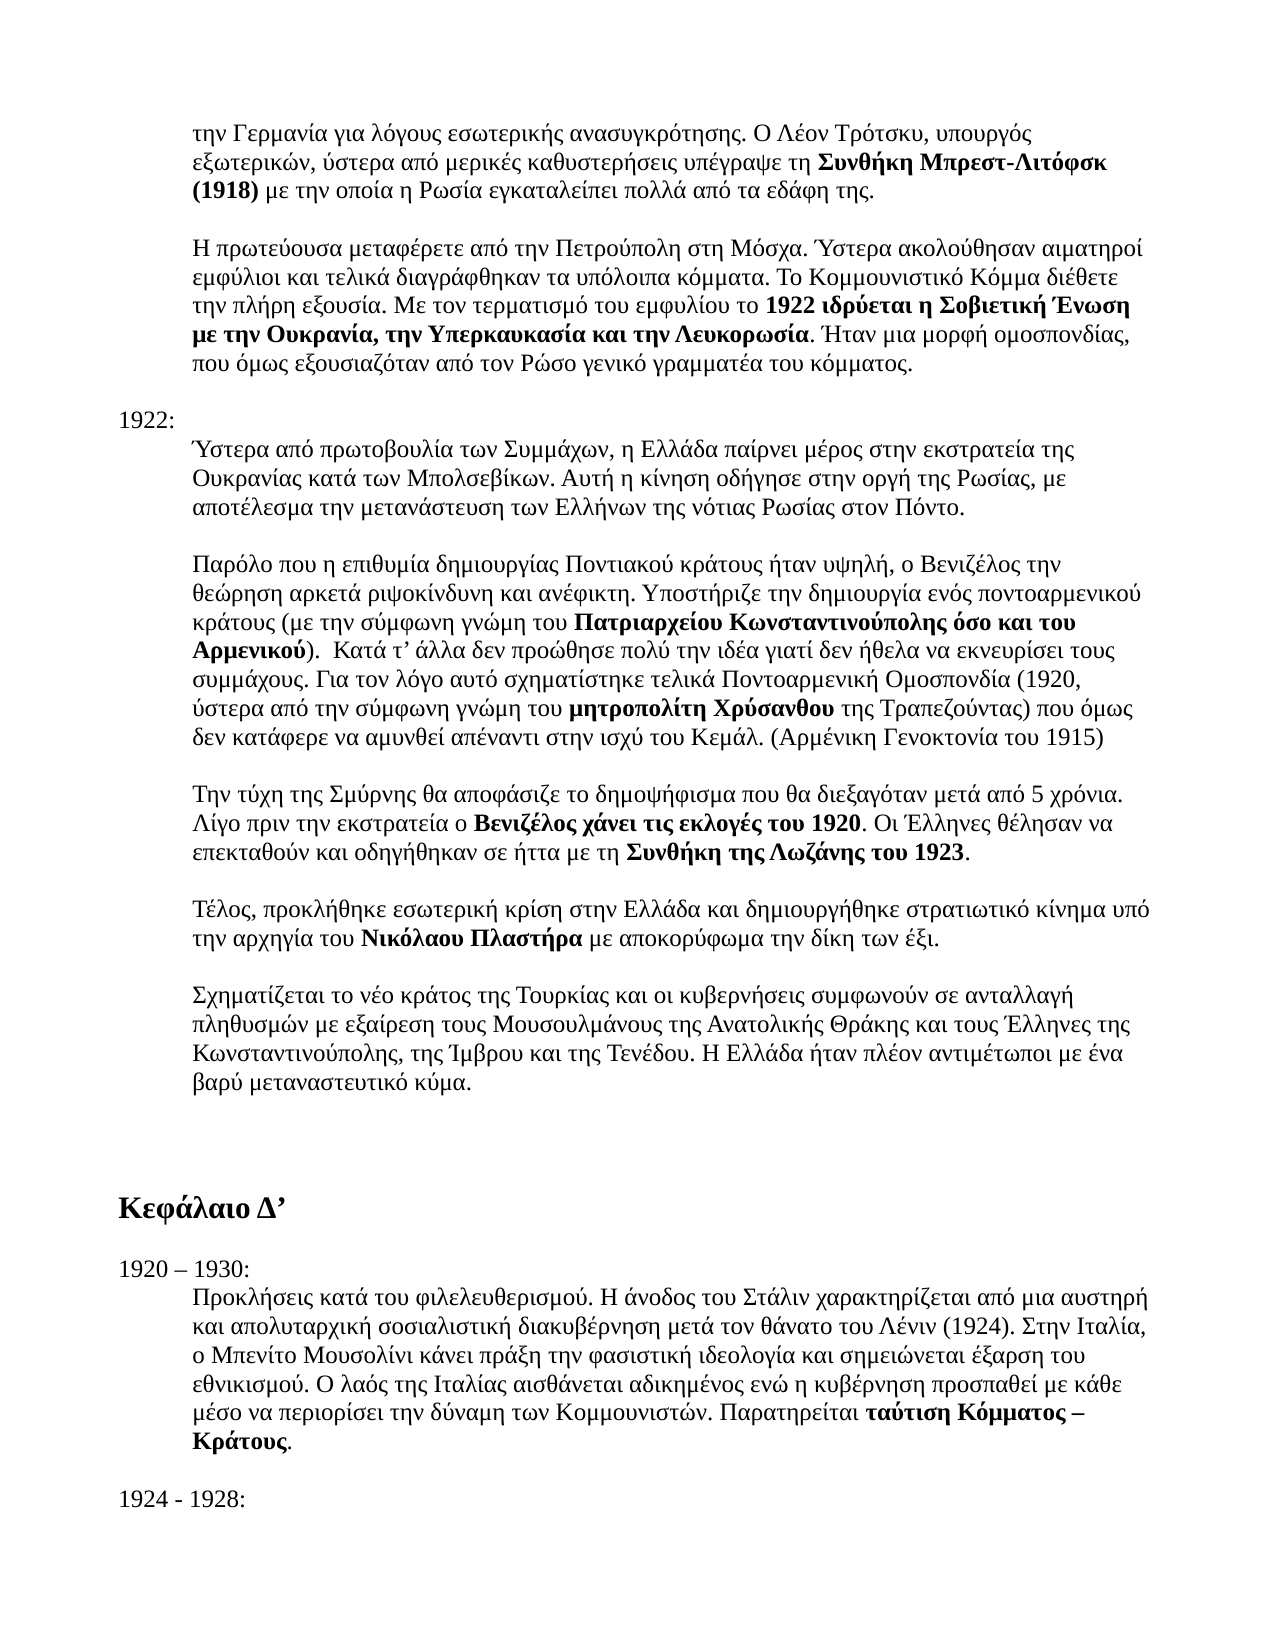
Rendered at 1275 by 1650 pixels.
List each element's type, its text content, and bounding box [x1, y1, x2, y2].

text 1922: [118, 406, 1157, 434]
text Ύστερα από πρωτοβουλία των Συμμάχων, η Ελλάδα παίρνει μέρος στην εκστρατεία της Ουκρανίας κατά των Μπολσεβίκων. Αυτή η κίνηση οδήγησε στην οργή της Ρωσίας, με αποτέλεσμα την μετανάστευση των Ελλήνων της νότιας Ρωσίας στον Πόντο. [192, 434, 1157, 521]
text Σχηματίζεται το νέο κράτος της Τουρκίας και οι κυβερνήσεις συμφωνούν σε ανταλλαγή πληθυσμών με εξαίρεση τους Μουσουλμάνους της Ανατολικής Θράκης και τους Έλληνες της Κωνσταντινούπολης, της Ίμβρου και της Τενέδου. Η Ελλάδα ήταν πλέον αντιμέτωποι με ένα βαρύ μεταναστευτικό κύμα. [192, 981, 1157, 1096]
text 1924 - 1928: [118, 1484, 1157, 1512]
text Προκλήσεις κατά του φιλελευθερισμού. Η άνοδος του Στάλιν χαρακτηρίζεται από μια αυστηρή και απολυταρχική σοσιαλιστική διακυβέρνηση μετά τον θάνατο του Λένιν (1924). Στην Ιταλία, ο Μπενίτο Μουσολίνι κάνει πράξη την φασιστική ιδεολογία και σημειώνεται έξαρση του εθνικισμού. Ο λαός της Ιταλίας αισθάνεται αδικημένος ενώ η κυβέρνηση προσπαθεί με κάθε μέσο να περιορίσει την δύναμη των Κομμουνιστών. Παρατηρείται ταύτιση Κόμματος – Κράτους. [192, 1282, 1157, 1455]
text Λίγο πριν την εκστρατεία ο Βενιζέλος χάνει τις εκλογές του 1920. Οι Έλληνες θέλησαν να επεκταθούν και οδηγήθηκαν σε ήττα με τη Συνθήκη της Λωζάνης του 1923. [192, 808, 1157, 866]
text 1920 – 1930: [118, 1254, 1157, 1282]
text Τέλος, προκλήθηκε εσωτερική κρίση στην Ελλάδα και δημιουργήθηκε στρατιωτικό κίνημα υπό την αρχηγία του Νικόλαου Πλαστήρα με αποκορύφωμα την δίκη των έξι. [192, 894, 1157, 952]
text Κεφάλαιο Δ’ [118, 1189, 1157, 1225]
text Η πρωτεύουσα μεταφέρετε από την Πετρούπολη στη Μόσχα. Ύστερα ακολούθησαν αιματηροί εμφύλιοι και τελικά διαγράφθηκαν τα υπόλοιπα κόμματα. Το Κομμουνιστικό Κόμμα διέθετε την πλήρη εξουσία. Με τον τερματισμό του εμφυλίου το 1922 ιδρύεται η Σοβιετική Ένωση με την Ουκρανία, την Υπερκαυκασία και την Λευκορωσία. Ήταν μια μορφή ομοσπονδίας, που όμως εξουσιαζόταν από τον Ρώσο γενικό γραμματέα του κόμματος. [192, 233, 1157, 377]
text Παρόλο που η επιθυμία δημιουργίας Ποντιακού κράτους ήταν υψηλή, ο Βενιζέλος την θεώρηση αρκετά ριψοκίνδυνη και ανέφικτη. Υποστήριζε την δημιουργία ενός ποντοαρμενικού κράτους (με την σύμφωνη γνώμη του Πατριαρχείου Κωνσταντινούπολης όσο και του Αρμενικού). Κατά τ’ άλλα δεν προώθησε πολύ την ιδέα γιατί δεν ήθελα να εκνευρίσει τους συμμάχους. Για τον λόγο αυτό σχηματίστηκε τελικά Ποντοαρμενική Ομοσπονδία (1920, ύστερα από την σύμφωνη γνώμη του μητροπολίτη Χρύσανθου της Τραπεζούντας) που όμως δεν κατάφερε να αμυνθεί απέναντι στην ισχύ του Κεμάλ. (Αρμένικη Γενοκτονία του 1915) [192, 549, 1157, 751]
text την Γερμανία για λόγους εσωτερικής ανασυγκρότησης. Ο Λέον Τρότσκυ, υπουργός εξωτερικών, ύστερα από μερικές καθυστερήσεις υπέγραψε τη Συνθήκη Μπρεστ-Λιτόφσκ (1918) με την οποία η Ρωσία εγκαταλείπει πολλά από τα εδάφη της. [192, 118, 1157, 204]
text Την τύχη της Σμύρνης θα αποφάσιζε το δημοψήφισμα που θα διεξαγόταν μετά από 5 χρόνια. [192, 779, 1157, 808]
